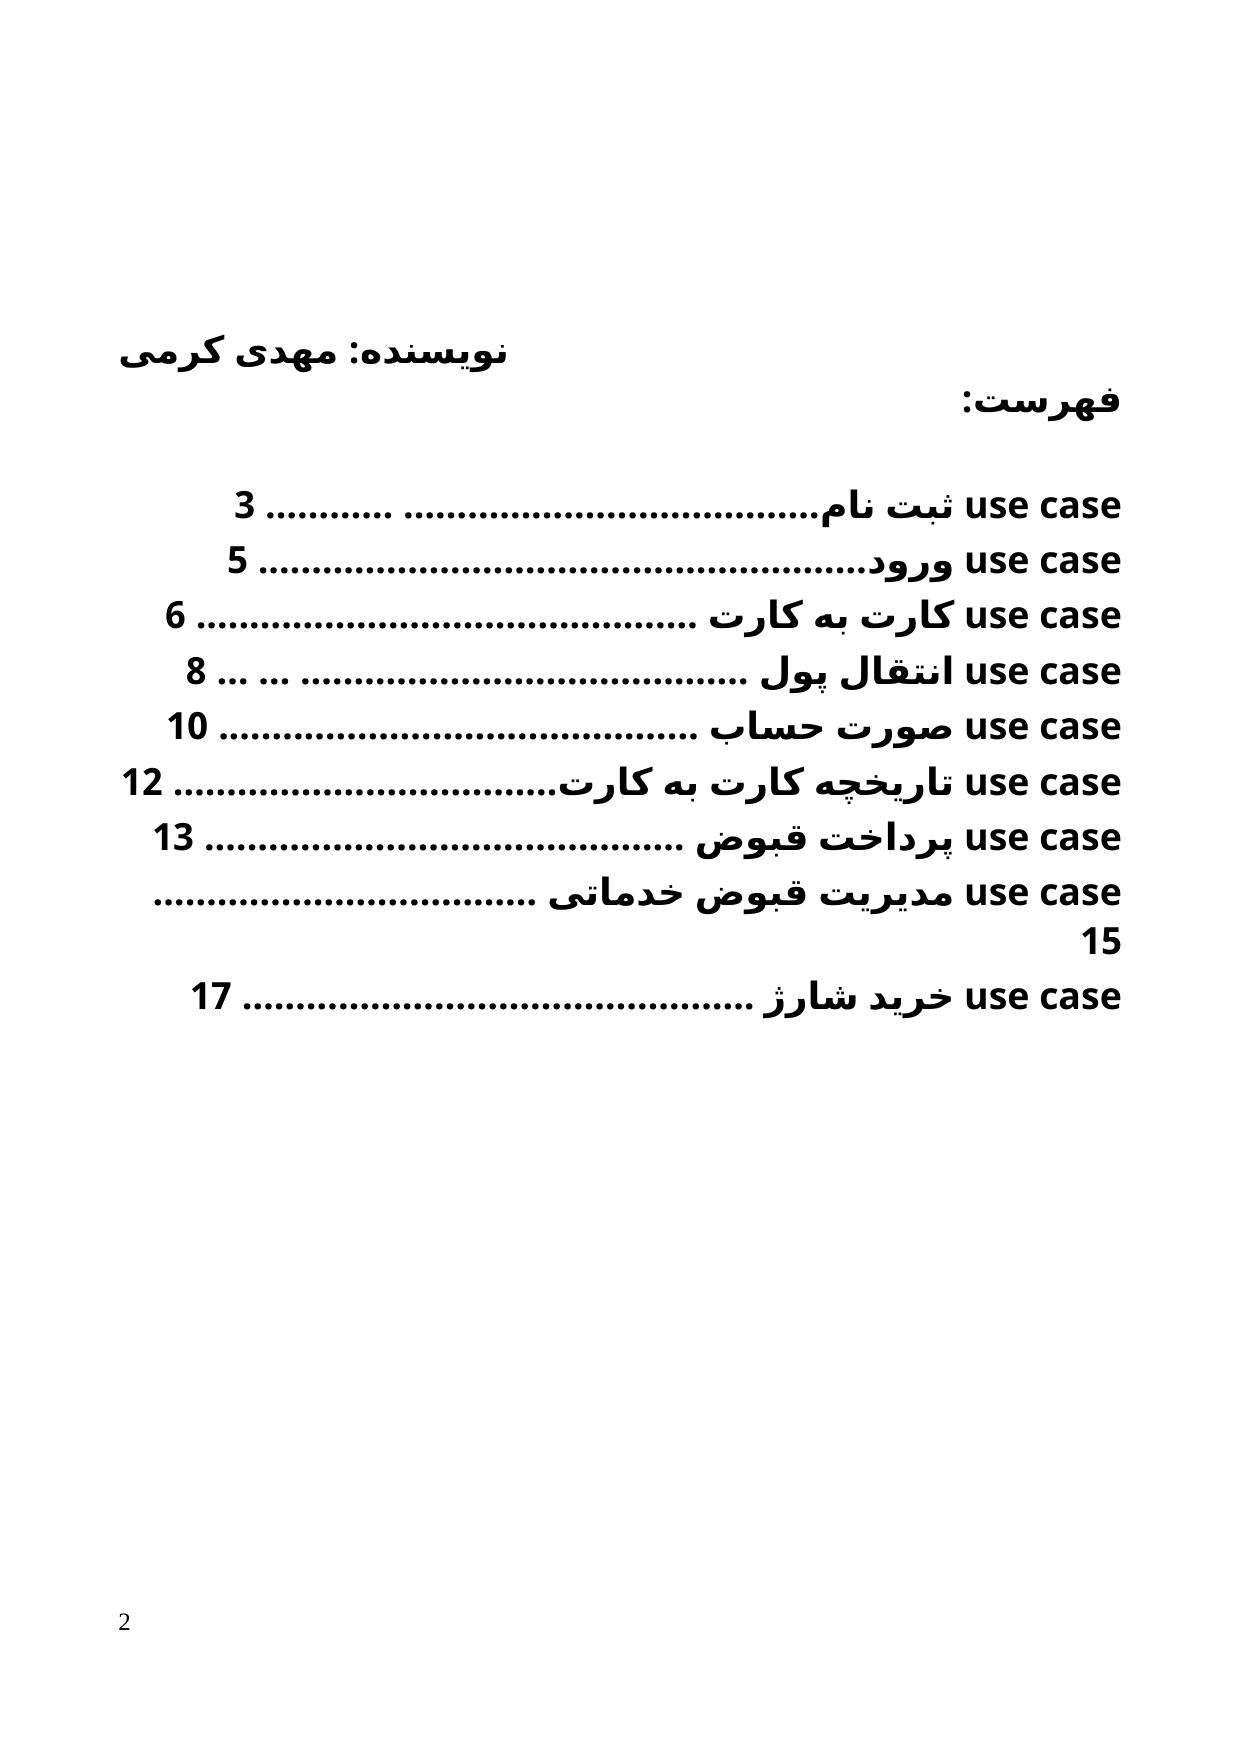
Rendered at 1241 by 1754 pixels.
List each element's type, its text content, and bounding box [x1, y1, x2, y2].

text use case کارت به کارت ….….….….….….….….…….….…. 6 [118, 589, 1122, 644]
text use case صورت حساب …………………….………….……. 10 use case تاریخچه کارت به کارت……………………………… 12 [118, 699, 1122, 810]
text use case ثبت نام………………………………… ………… 3 [118, 478, 1122, 533]
text فهرست: [118, 378, 1122, 427]
text use case ورود……….…………………………………….…. 5 [118, 533, 1122, 589]
text use case انتقال پول ………………………….…….…. … … 8 [118, 644, 1122, 699]
text use case پرداخت قبوض ………………………….……….…. 13 [118, 810, 1122, 865]
text نویسنده: مهدی کرمی [118, 329, 1122, 378]
text use case مدیریت قبوض خدماتی ……………………………… 15 [118, 865, 1122, 969]
text use case خرید شارژ ………………………………………… 17 [118, 969, 1122, 1025]
